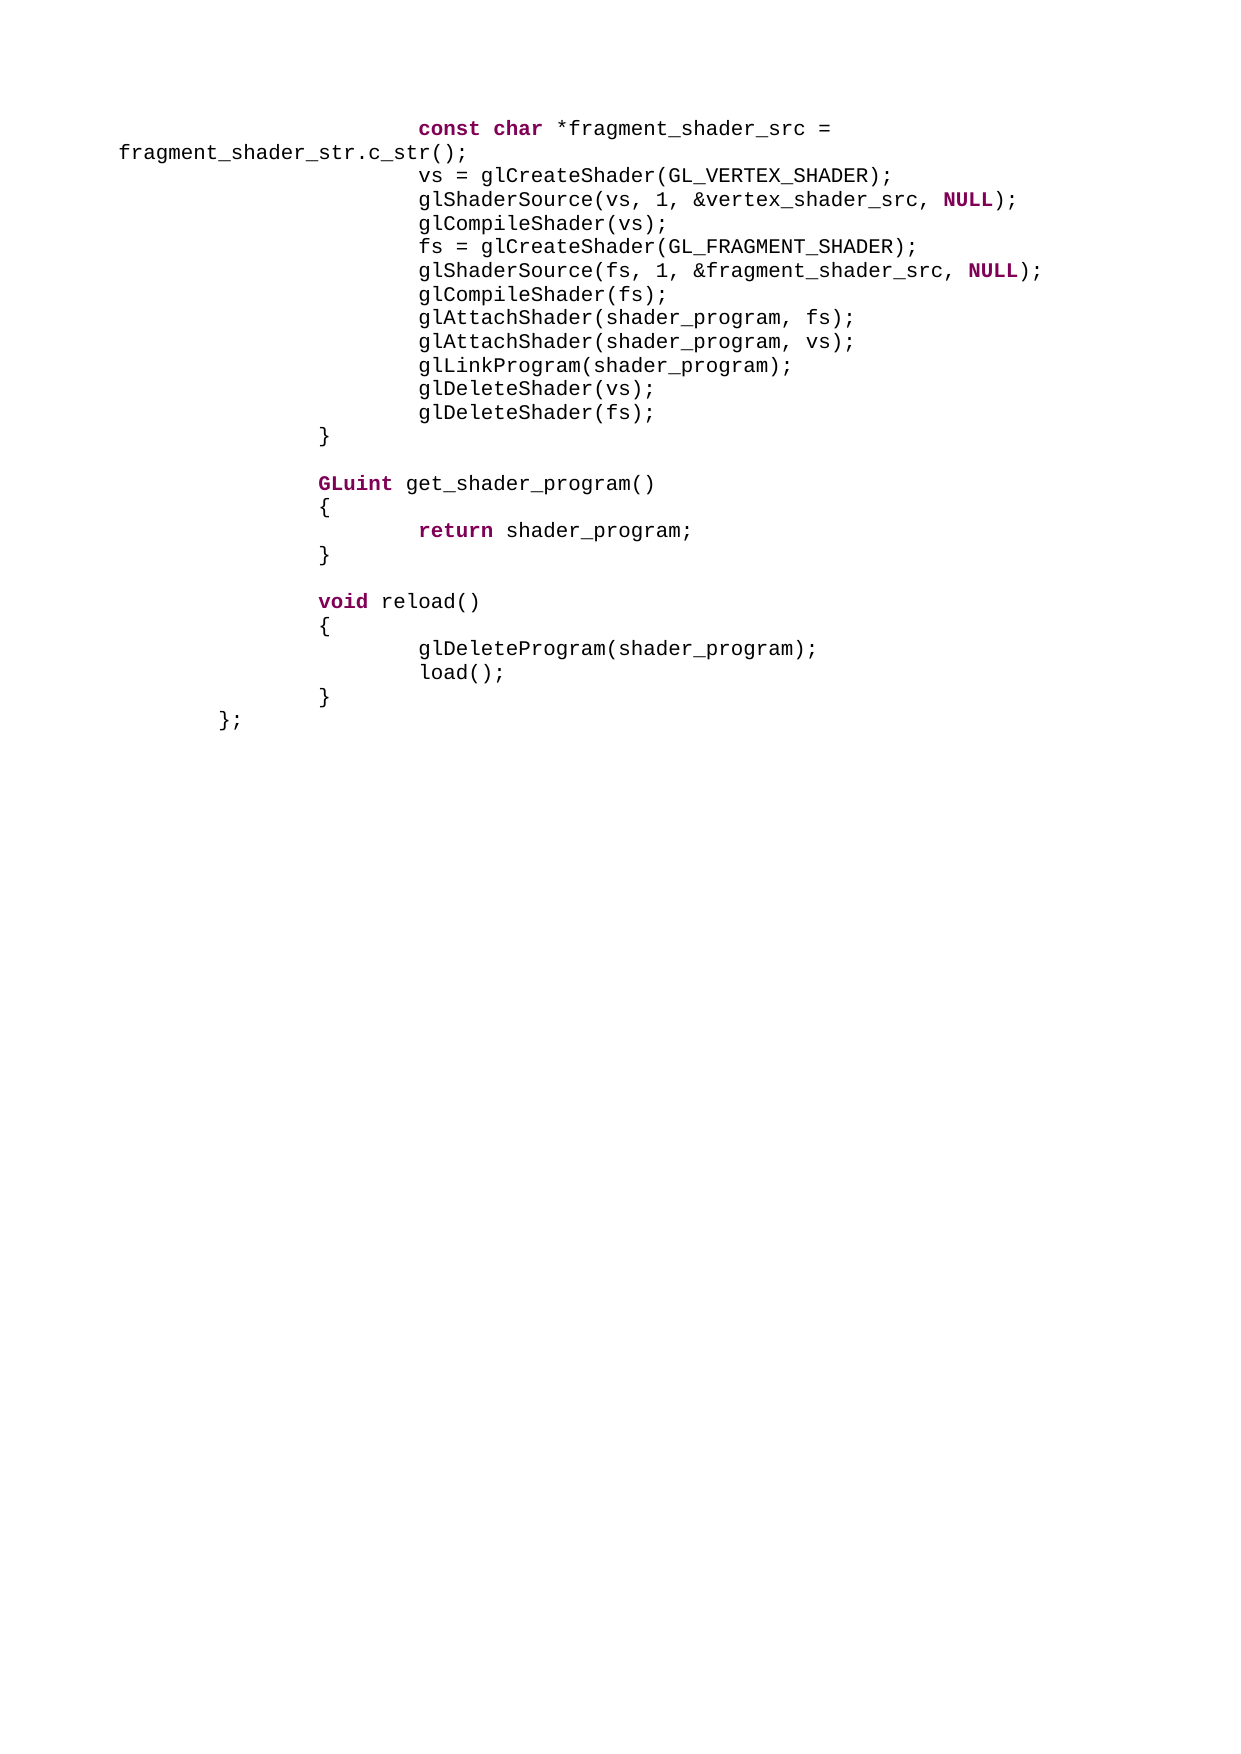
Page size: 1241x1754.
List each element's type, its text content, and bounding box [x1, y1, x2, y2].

text glCompileShader(fs); [118, 284, 1122, 307]
text const char *fragment_shader_src = fragment_shader_str.c_str(); [118, 118, 1122, 165]
text glShaderSource(fs, 1, &fragment_shader_src, NULL); [118, 260, 1122, 284]
text { [118, 496, 1122, 520]
text glDeleteShader(fs); [118, 402, 1122, 426]
text fs = glCreateShader(GL_FRAGMENT_SHADER); [118, 236, 1122, 260]
text glCompileShader(vs); [118, 213, 1122, 236]
text glAttachShader(shader_program, fs); [118, 307, 1122, 331]
text glDeleteProgram(shader_program); [118, 638, 1122, 662]
text } [118, 686, 1122, 709]
text load(); [118, 662, 1122, 686]
text vs = glCreateShader(GL_VERTEX_SHADER); [118, 165, 1122, 189]
text glLinkProgram(shader_program); [118, 354, 1122, 378]
text { [118, 615, 1122, 638]
text GLuint get_shader_program() [118, 473, 1122, 496]
text } [118, 426, 1122, 449]
text } [118, 544, 1122, 567]
text }; [118, 709, 1122, 733]
text glDeleteShader(vs); [118, 378, 1122, 402]
text glAttachShader(shader_program, vs); [118, 331, 1122, 354]
text glShaderSource(vs, 1, &vertex_shader_src, NULL); [118, 189, 1122, 213]
text void reload() [118, 591, 1122, 615]
text return shader_program; [118, 520, 1122, 544]
